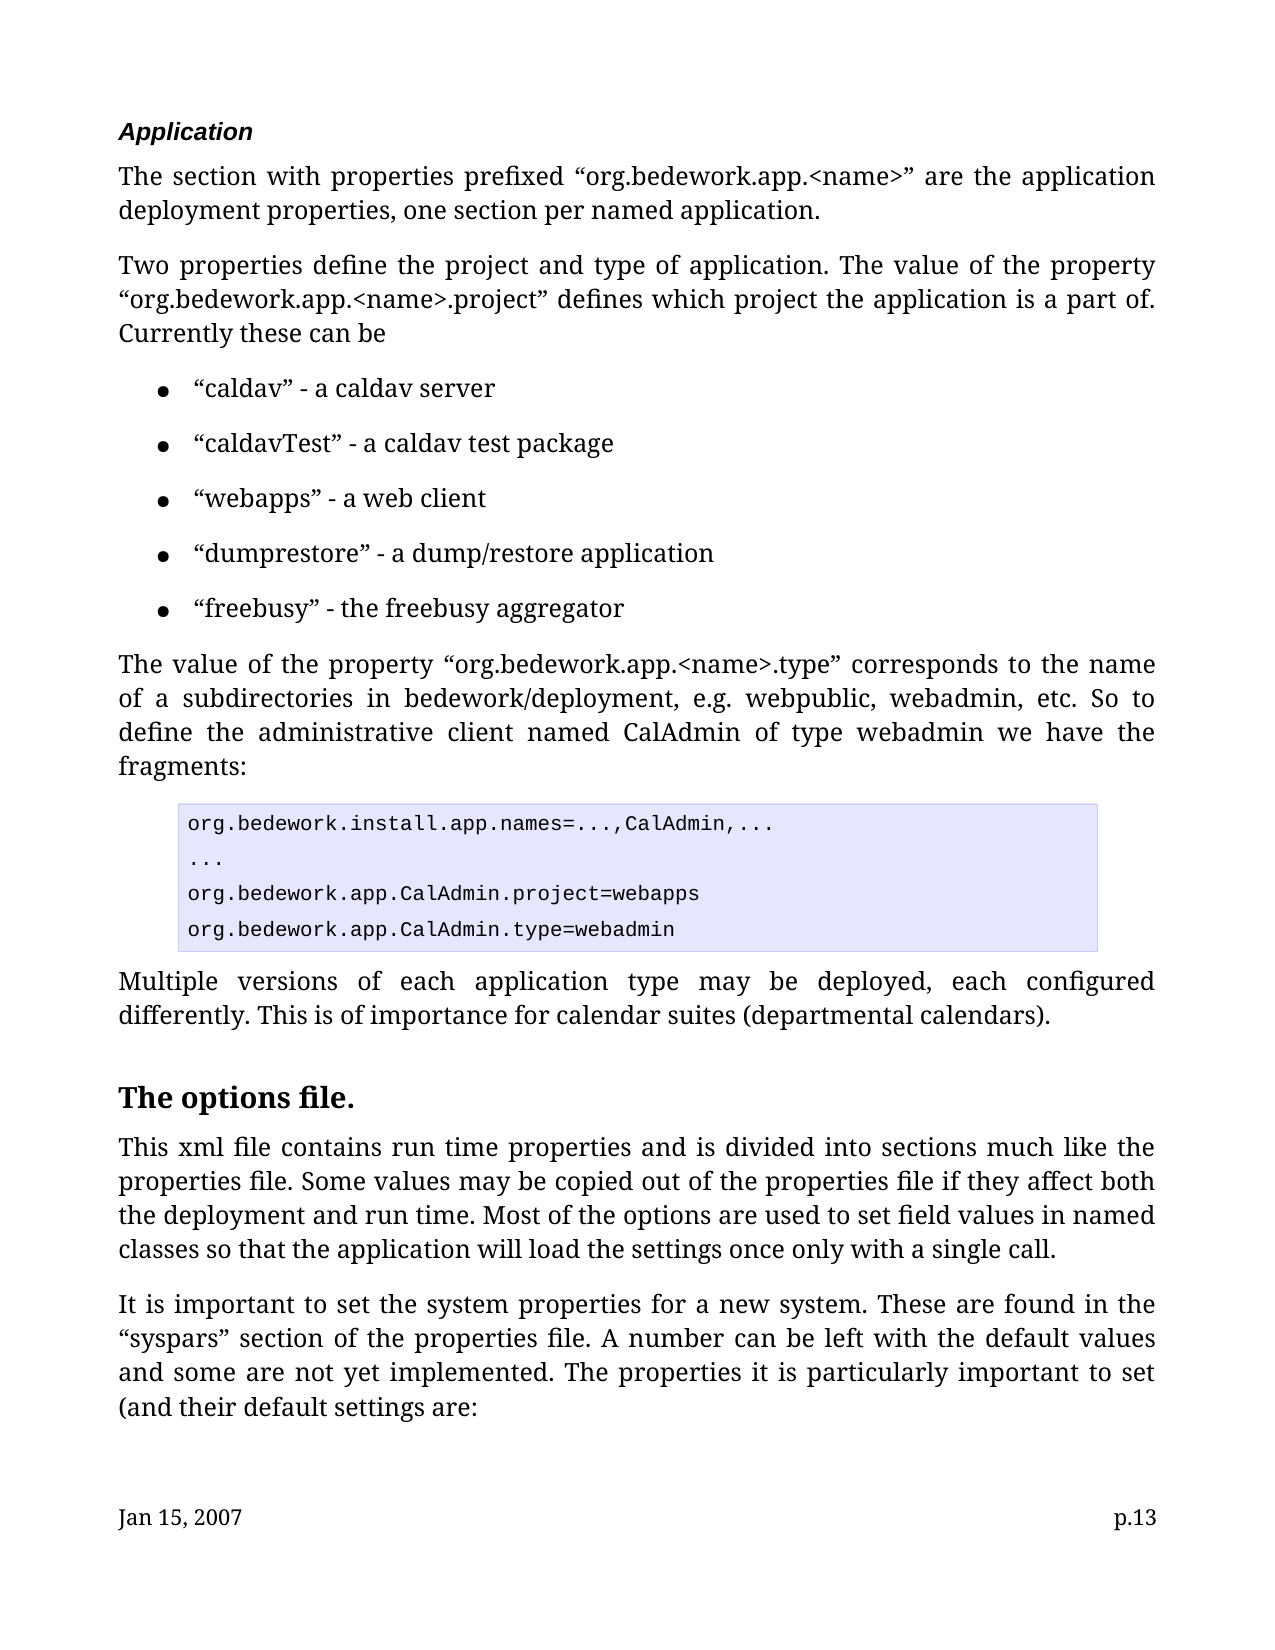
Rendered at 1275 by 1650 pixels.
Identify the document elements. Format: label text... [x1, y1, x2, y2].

text The section with properties prefixed “org.bedework.app.<name>” are the application deployment properties, one section per named application. [118, 158, 1157, 226]
text org.bedework.app.CalAdmin.type=webadmin [179, 910, 1097, 951]
list “caldav” - a caldav server [156, 371, 1157, 405]
list “freebusy” - the freebusy aggregator [156, 591, 1157, 625]
text Multiple versions of each application type may be deployed, each configured differently. This is of importance for calendar suites (departmental calendars). [118, 963, 1157, 1031]
subtitle Application [118, 118, 1157, 146]
text It is important to set the system properties for a new system. These are found in the “syspars” section of the properties file. A number can be left with the default values and some are not yet implemented. The properties it is particularly important to set (and their default settings are: [118, 1287, 1157, 1423]
list “webapps” - a web client [156, 481, 1157, 515]
text The value of the property “org.bedework.app.<name>.type” corresponds to the name of a subdirectories in bedework/deployment, e.g. webpublic, webadmin, etc. So to define the administrative client named CalAdmin of type webadmin we have the fragments: [118, 646, 1157, 782]
list “caldavTest” - a caldav test package [156, 426, 1157, 460]
text org.bedework.install.app.names=...,CalAdmin,... [179, 805, 1097, 836]
text org.bedework.app.CalAdmin.project=webapps [179, 874, 1097, 907]
text Two properties define the project and type of application. The value of the property “org.bedework.app.<name>.project” defines which project the application is a part of. Currently these can be [118, 247, 1157, 350]
text ... [179, 839, 1097, 872]
list “dumprestore” - a dump/restore application [156, 536, 1157, 570]
text This xml file contains run time properties and is divided into sections much like the properties file. Some values may be copied out of the properties file if they affect both the deployment and run time. Most of the options are used to set field values in named classes so that the application will load the settings once only with a single call. [118, 1130, 1157, 1266]
subtitle The options file. [118, 1077, 1157, 1117]
